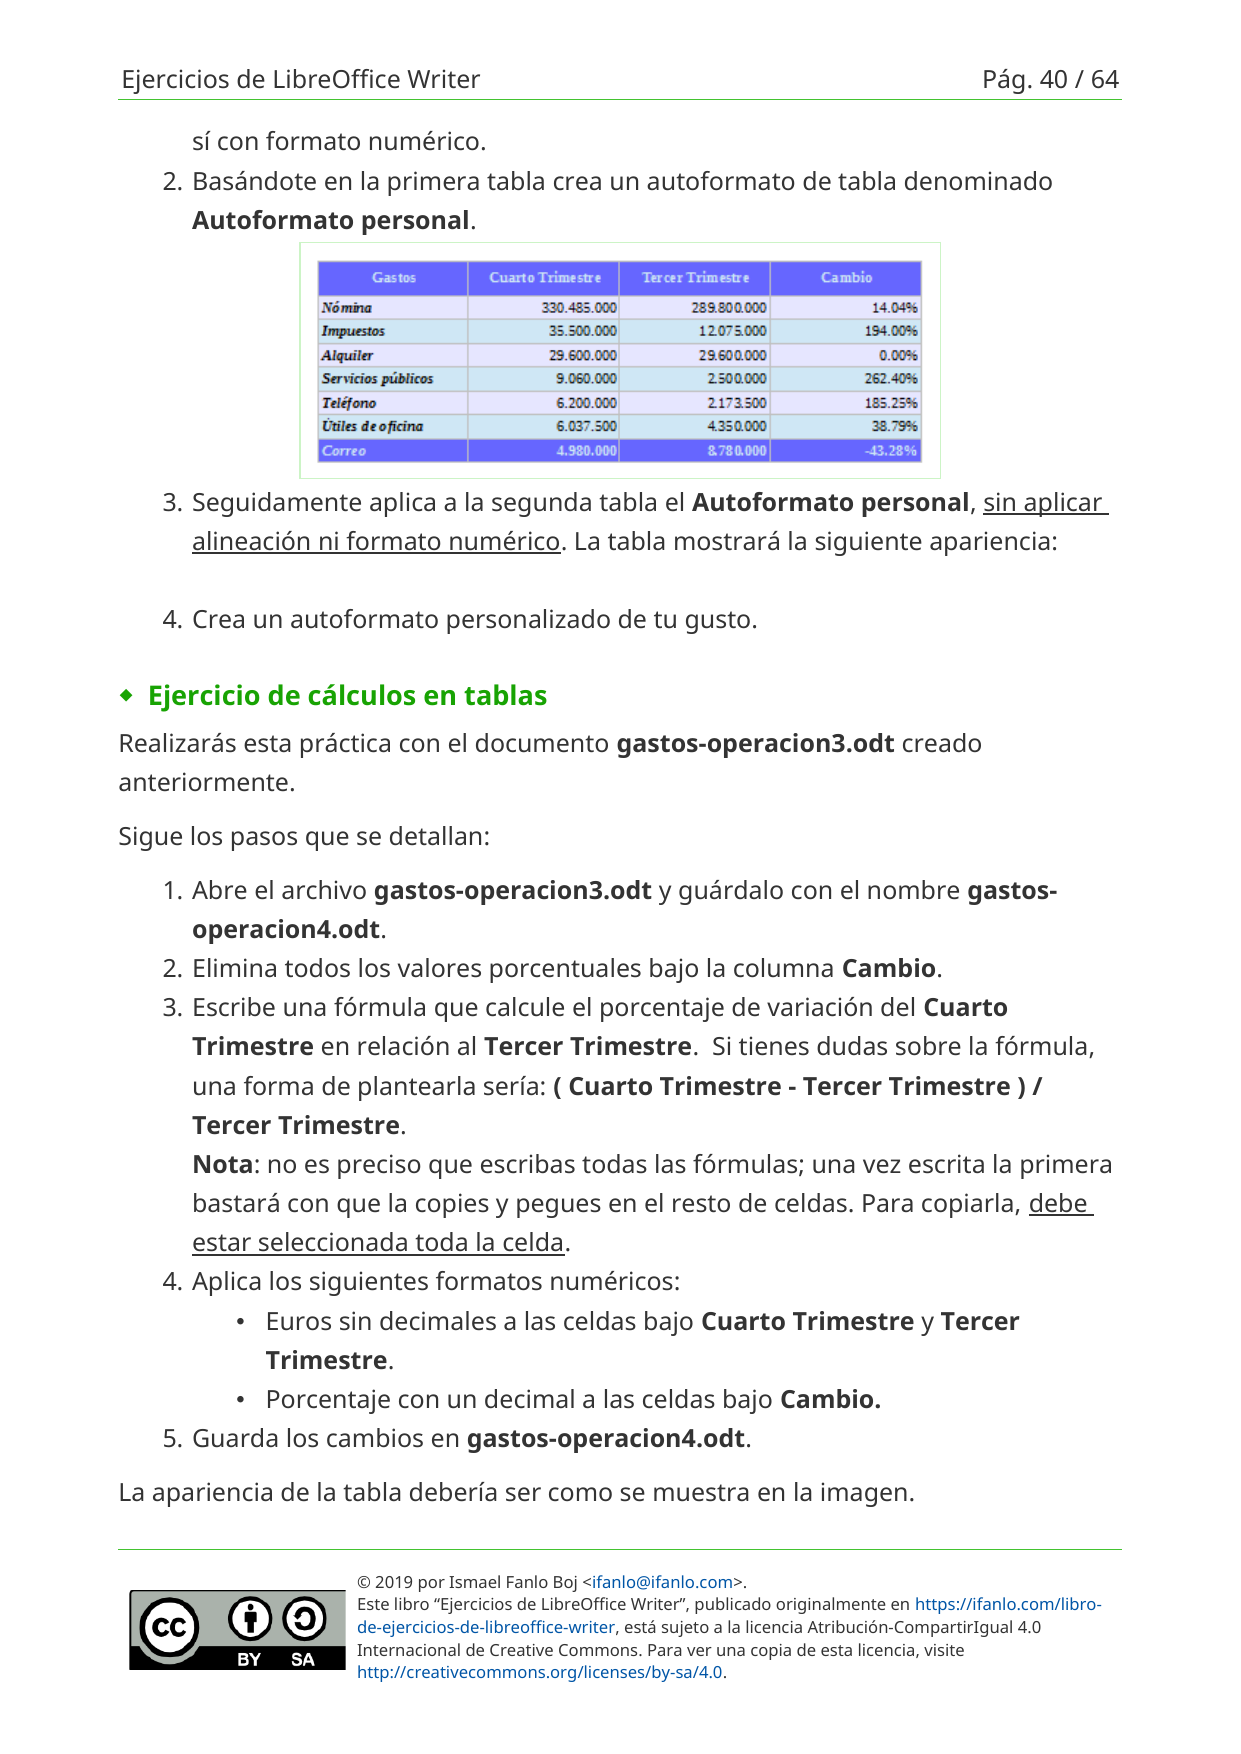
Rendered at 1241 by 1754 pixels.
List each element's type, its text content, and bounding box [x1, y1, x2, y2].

picture [129, 1590, 346, 1670]
list sí con formato numérico. [162, 124, 1122, 158]
list Aplica los siguientes formatos numéricos: [162, 1264, 1122, 1298]
list Abre el archivo gastos-operacion3.odt y guárdalo con el nombre gastos-operacion4.odt. [162, 872, 1122, 946]
text Realizarás esta práctica con el documento gastos-operacion3.odt creado anteriormente. [118, 726, 1122, 799]
list Basándote en la primera tabla crea un autoformato de tabla denominado Autoformato personal. [162, 163, 1122, 236]
list Crea un autoformato personalizado de tu gusto. [162, 602, 1122, 636]
text La apariencia de la tabla debería ser como se muestra en la imagen. [118, 1474, 1122, 1508]
list Porcentaje con un decimal a las celdas bajo Cambio. [236, 1382, 1122, 1416]
text Sigue los pasos que se detallan: [118, 819, 1122, 853]
subtitle Ejercicio de cálculos en tablas [118, 676, 1122, 713]
list Elimina todos los valores porcentuales bajo la columna Cambio. [162, 951, 1122, 985]
list Euros sin decimales a las celdas bajo Cuarto Trimestre y Tercer Trimestre. [236, 1303, 1122, 1376]
list Seguidamente aplica a la segunda tabla el Autoformato personal, sin aplicar alineación ni formato numérico. La tabla mostrará la siguiente apariencia: [162, 242, 1122, 597]
list Guarda los cambios en gastos-operacion4.odt. [162, 1421, 1122, 1455]
list Escribe una fórmula que calcule el porcentaje de variación del Cuarto Trimestre en relación al Tercer Trimestre. Si tienes dudas sobre la fórmula, una forma de plantearla sería: ( Cuarto Trimestre - Tercer Trimestre ) / Tercer Trimestre. Nota: no es preciso que escribas todas las fórmulas; una vez escrita la primera bastará con que la copies y pegues en el resto de celdas. Para copiarla, debe estar seleccionada toda la celda. [162, 990, 1122, 1259]
picture [303, 245, 937, 476]
